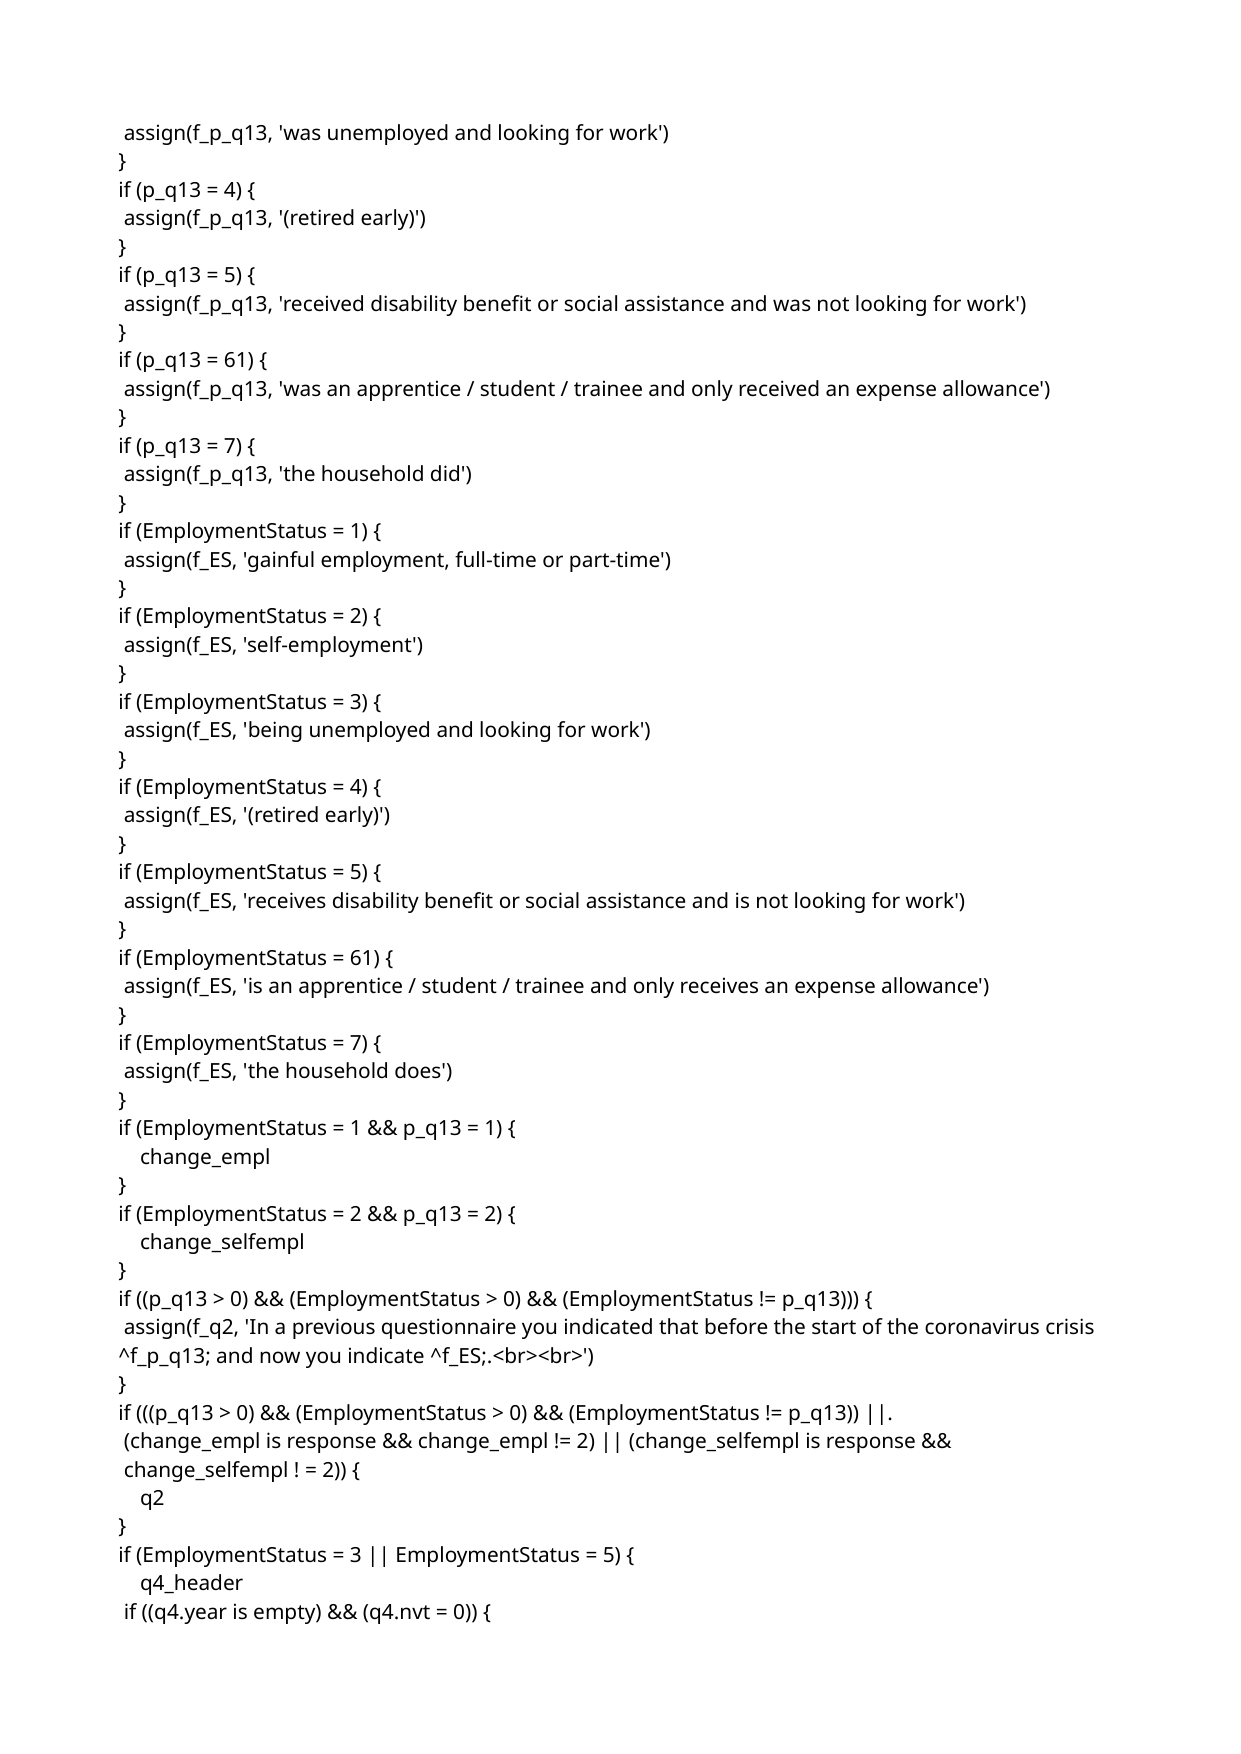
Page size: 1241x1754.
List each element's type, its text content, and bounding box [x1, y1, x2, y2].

text } [118, 232, 1122, 260]
text } [118, 1512, 1122, 1540]
text assign(f_q2, 'In a previous questionnaire you indicated that before the start of the coronavirus crisis ^f_p_q13; and now you indicate ^f_ES;.<br><br>') [118, 1312, 1122, 1369]
text assign(f_ES, 'receives disability benefit or social assistance and is not looking for work') [118, 886, 1122, 914]
text } [118, 1369, 1122, 1398]
text } [118, 744, 1122, 772]
text assign(f_p_q13, 'was unemployed and looking for work') [118, 118, 1122, 147]
text assign(f_p_q13, 'the household did') [118, 459, 1122, 488]
text q4_header [118, 1568, 1122, 1597]
text if (EmploymentStatus = 2 && p_q13 = 2) { [118, 1199, 1122, 1227]
text if (EmploymentStatus = 4) { [118, 772, 1122, 801]
text if (p_q13 = 4) { [118, 175, 1122, 203]
text } [118, 402, 1122, 431]
text } [118, 658, 1122, 687]
text if (p_q13 = 7) { [118, 431, 1122, 459]
text } [118, 1170, 1122, 1199]
text assign(f_ES, 'being unemployed and looking for work') [118, 715, 1122, 744]
text assign(f_p_q13, 'was an apprentice / student / trainee and only received an expense allowance') [118, 374, 1122, 402]
text } [118, 1000, 1122, 1028]
text if (EmploymentStatus = 61) { [118, 943, 1122, 971]
text } [118, 147, 1122, 175]
text } [118, 488, 1122, 516]
text } [118, 1085, 1122, 1113]
text if (EmploymentStatus = 1) { [118, 516, 1122, 545]
text if (EmploymentStatus = 2) { [118, 602, 1122, 630]
text change_empl [118, 1142, 1122, 1170]
text assign(f_ES, 'is an apprentice / student / trainee and only receives an expense allowance') [118, 971, 1122, 1000]
text if (((p_q13 > 0) && (EmploymentStatus > 0) && (EmploymentStatus != p_q13)) ||. [118, 1398, 1122, 1426]
text if ((p_q13 > 0) && (EmploymentStatus > 0) && (EmploymentStatus != p_q13))) { [118, 1284, 1122, 1312]
text if (EmploymentStatus = 3) { [118, 687, 1122, 715]
text } [118, 573, 1122, 602]
text change_selfempl [118, 1227, 1122, 1256]
text assign(f_ES, 'gainful employment, full-time or part-time') [118, 545, 1122, 573]
text assign(f_ES, 'self-employment') [118, 630, 1122, 658]
text q2 [118, 1483, 1122, 1512]
text if (p_q13 = 5) { [118, 260, 1122, 289]
text } [118, 829, 1122, 857]
text if ((q4.year is empty) && (q4.nvt = 0)) { [118, 1597, 1122, 1625]
text assign(f_p_q13, '(retired early)') [118, 203, 1122, 232]
text if (p_q13 = 61) { [118, 346, 1122, 374]
text } [118, 1256, 1122, 1284]
text assign(f_ES, '(retired early)') [118, 801, 1122, 829]
text assign(f_ES, 'the household does') [118, 1057, 1122, 1085]
text if (EmploymentStatus = 1 && p_q13 = 1) { [118, 1113, 1122, 1142]
text (change_empl is response && change_empl != 2) || (change_selfempl is response && [118, 1426, 1122, 1455]
text change_selfempl ! = 2)) { [118, 1455, 1122, 1483]
text if (EmploymentStatus = 3 || EmploymentStatus = 5) { [118, 1540, 1122, 1568]
text if (EmploymentStatus = 7) { [118, 1028, 1122, 1057]
text if (EmploymentStatus = 5) { [118, 857, 1122, 886]
text assign(f_p_q13, 'received disability benefit or social assistance and was not looking for work') [118, 289, 1122, 317]
text } [118, 914, 1122, 943]
text } [118, 317, 1122, 346]
